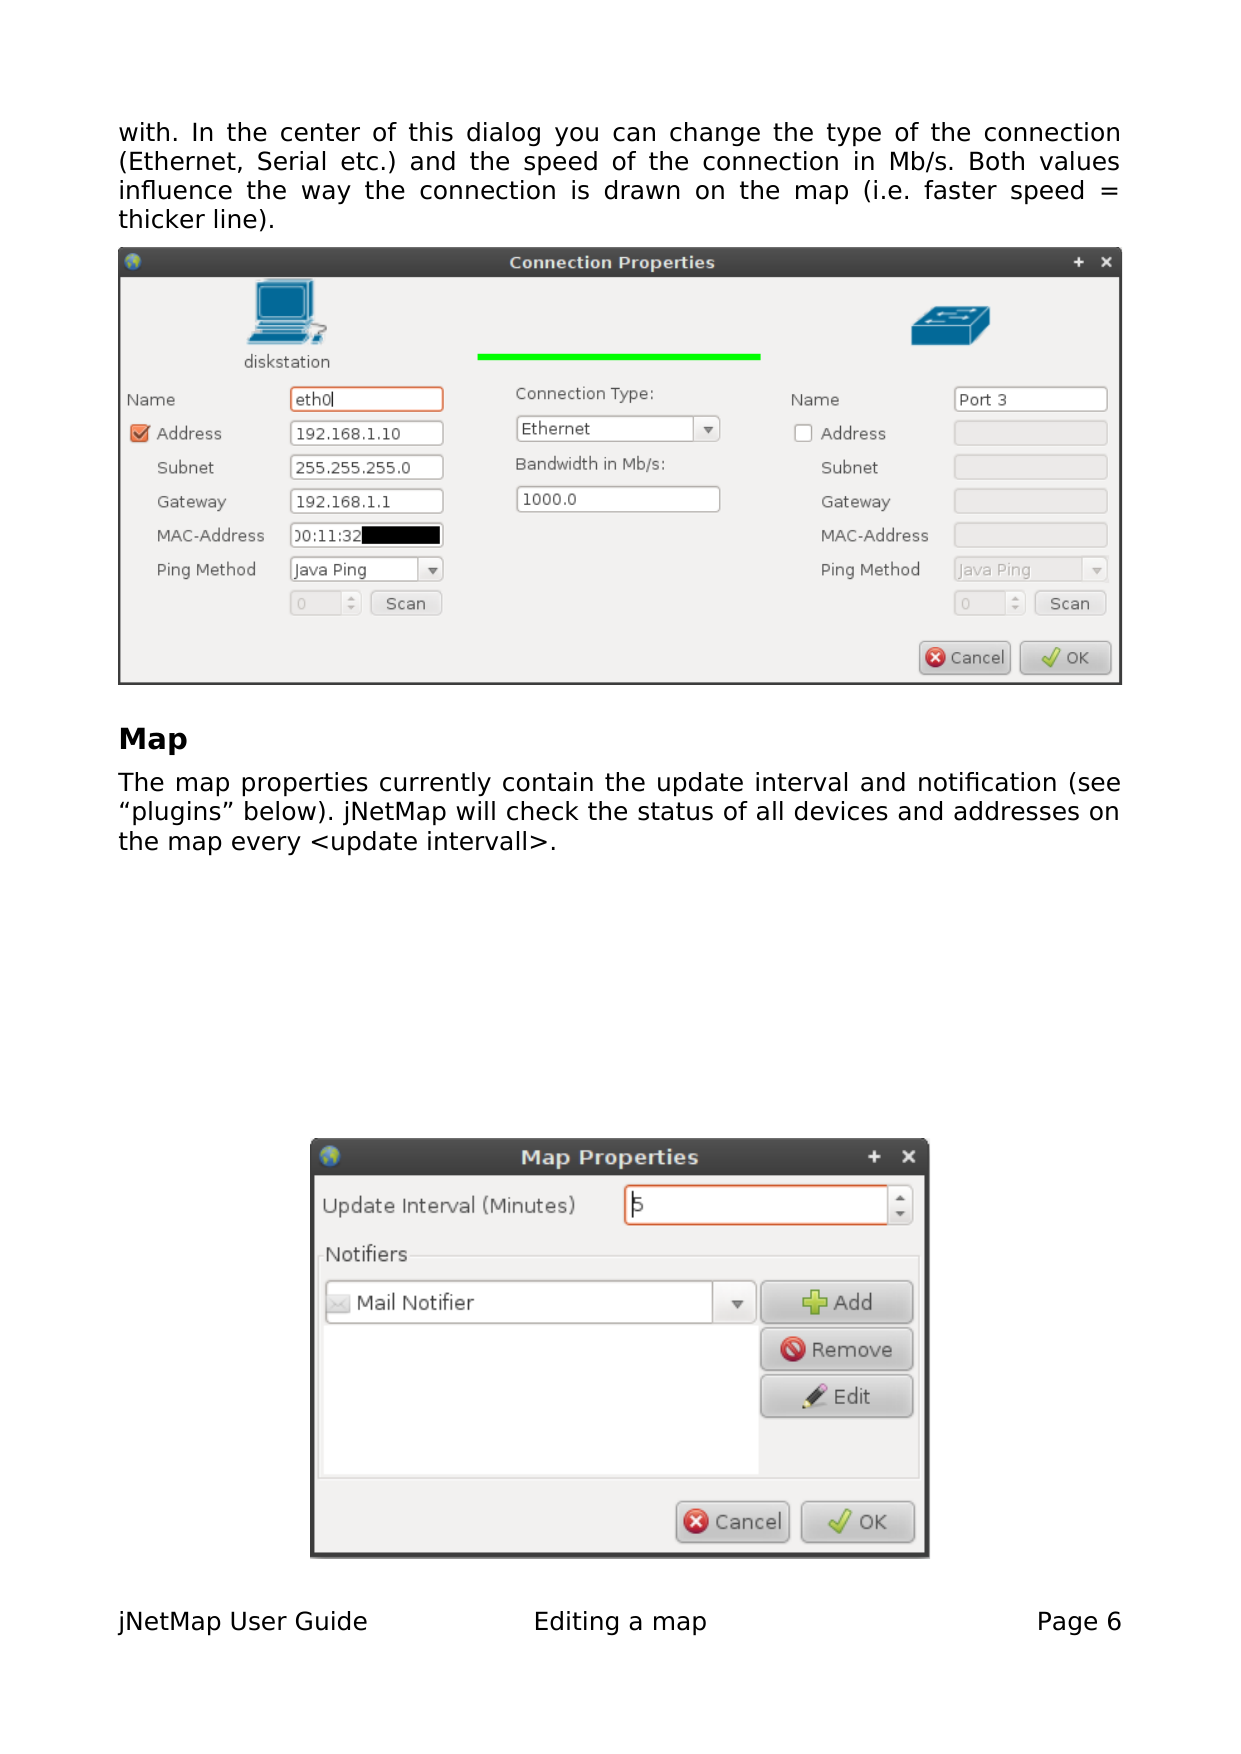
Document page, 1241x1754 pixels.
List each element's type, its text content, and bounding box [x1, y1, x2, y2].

picture [310, 1138, 931, 1559]
subtitle Map [118, 722, 1122, 756]
text The map properties currently contain the update interval and notification (see “plugins” below). jNetMap will check the status of all devices and addresses on the map every <update intervall>. [118, 768, 1122, 856]
text with. In the center of this dialog you can change the type of the connection (Ethernet, Serial etc.) and the speed of the connection in Mb/s. Both values influence the way the connection is drawn on the map (i.e. faster speed = thicker line). [118, 118, 1122, 235]
picture [118, 247, 1123, 685]
